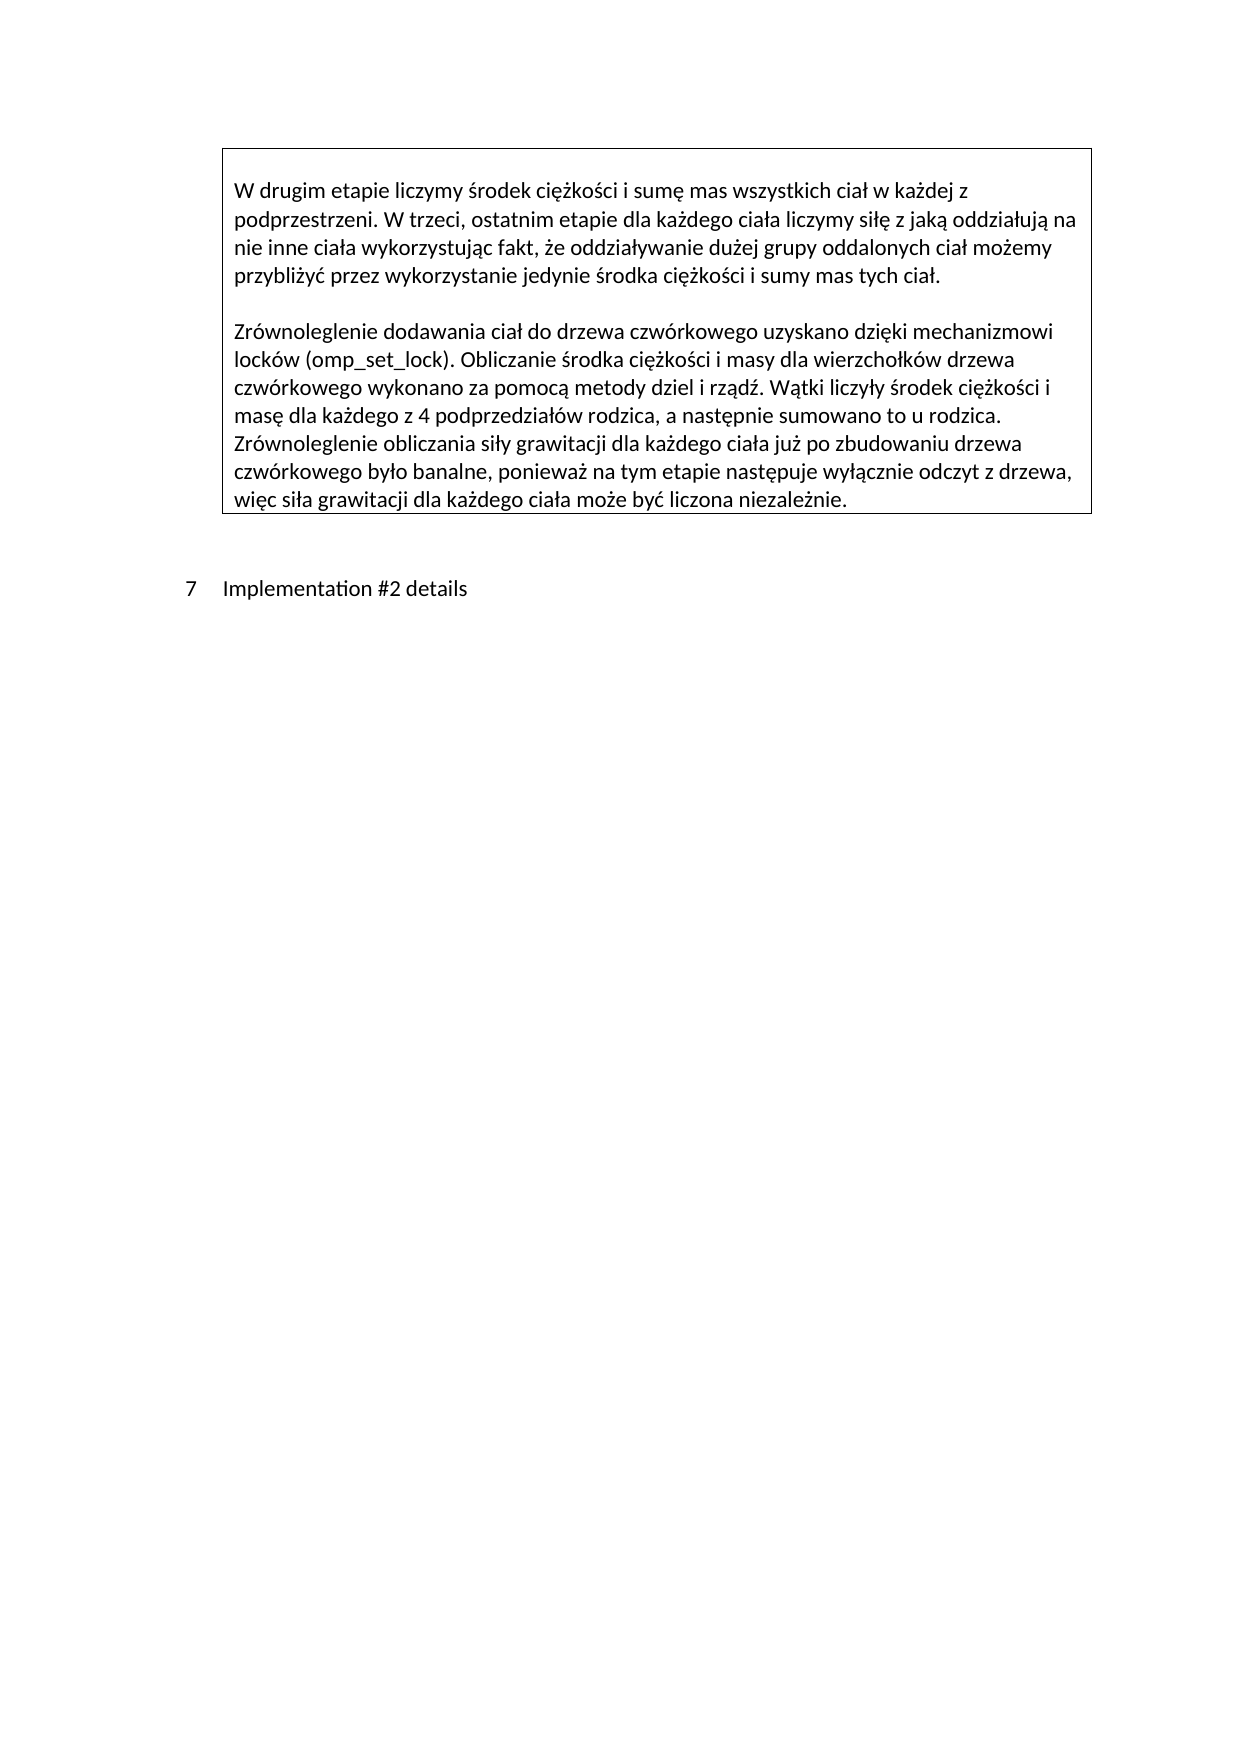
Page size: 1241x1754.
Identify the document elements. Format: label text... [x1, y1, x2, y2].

table_header W drugim etapie liczymy środek ciężkości i sumę mas wszystkich ciał w każdej z podprzestrzeni. W trzeci, ostatnim etapie dla każdego ciała liczymy siłę z jaką oddziałują na nie inne ciała wykorzystując fakt, że oddziaływanie dużej grupy oddalonych ciał możemy przybliżyć przez wykorzystanie jedynie środka ciężkości i sumy mas tych ciał. Zrównoleglenie dodawania ciał do drzewa czwórkowego uzyskano dzięki mechanizmowi locków (omp_set_lock). Obliczanie środka ciężkości i masy dla wierzchołków drzewa czwórkowego wykonano za pomocą metody dziel i rządź. Wątki liczyły środek ciężkości i masę dla każdego z 4 podprzedziałów rodzica, a następnie sumowano to u rodzica. Zrównoleglenie obliczania siły grawitacji dla każdego ciała już po zbudowaniu drzewa czwórkowego było banalne, ponieważ na tym etapie następuje wyłącznie odczyt z drzewa, więc siła grawitacji dla każdego ciała może być liczona niezależnie. [223, 149, 1091, 513]
list Implementation #2 details [185, 574, 1093, 633]
